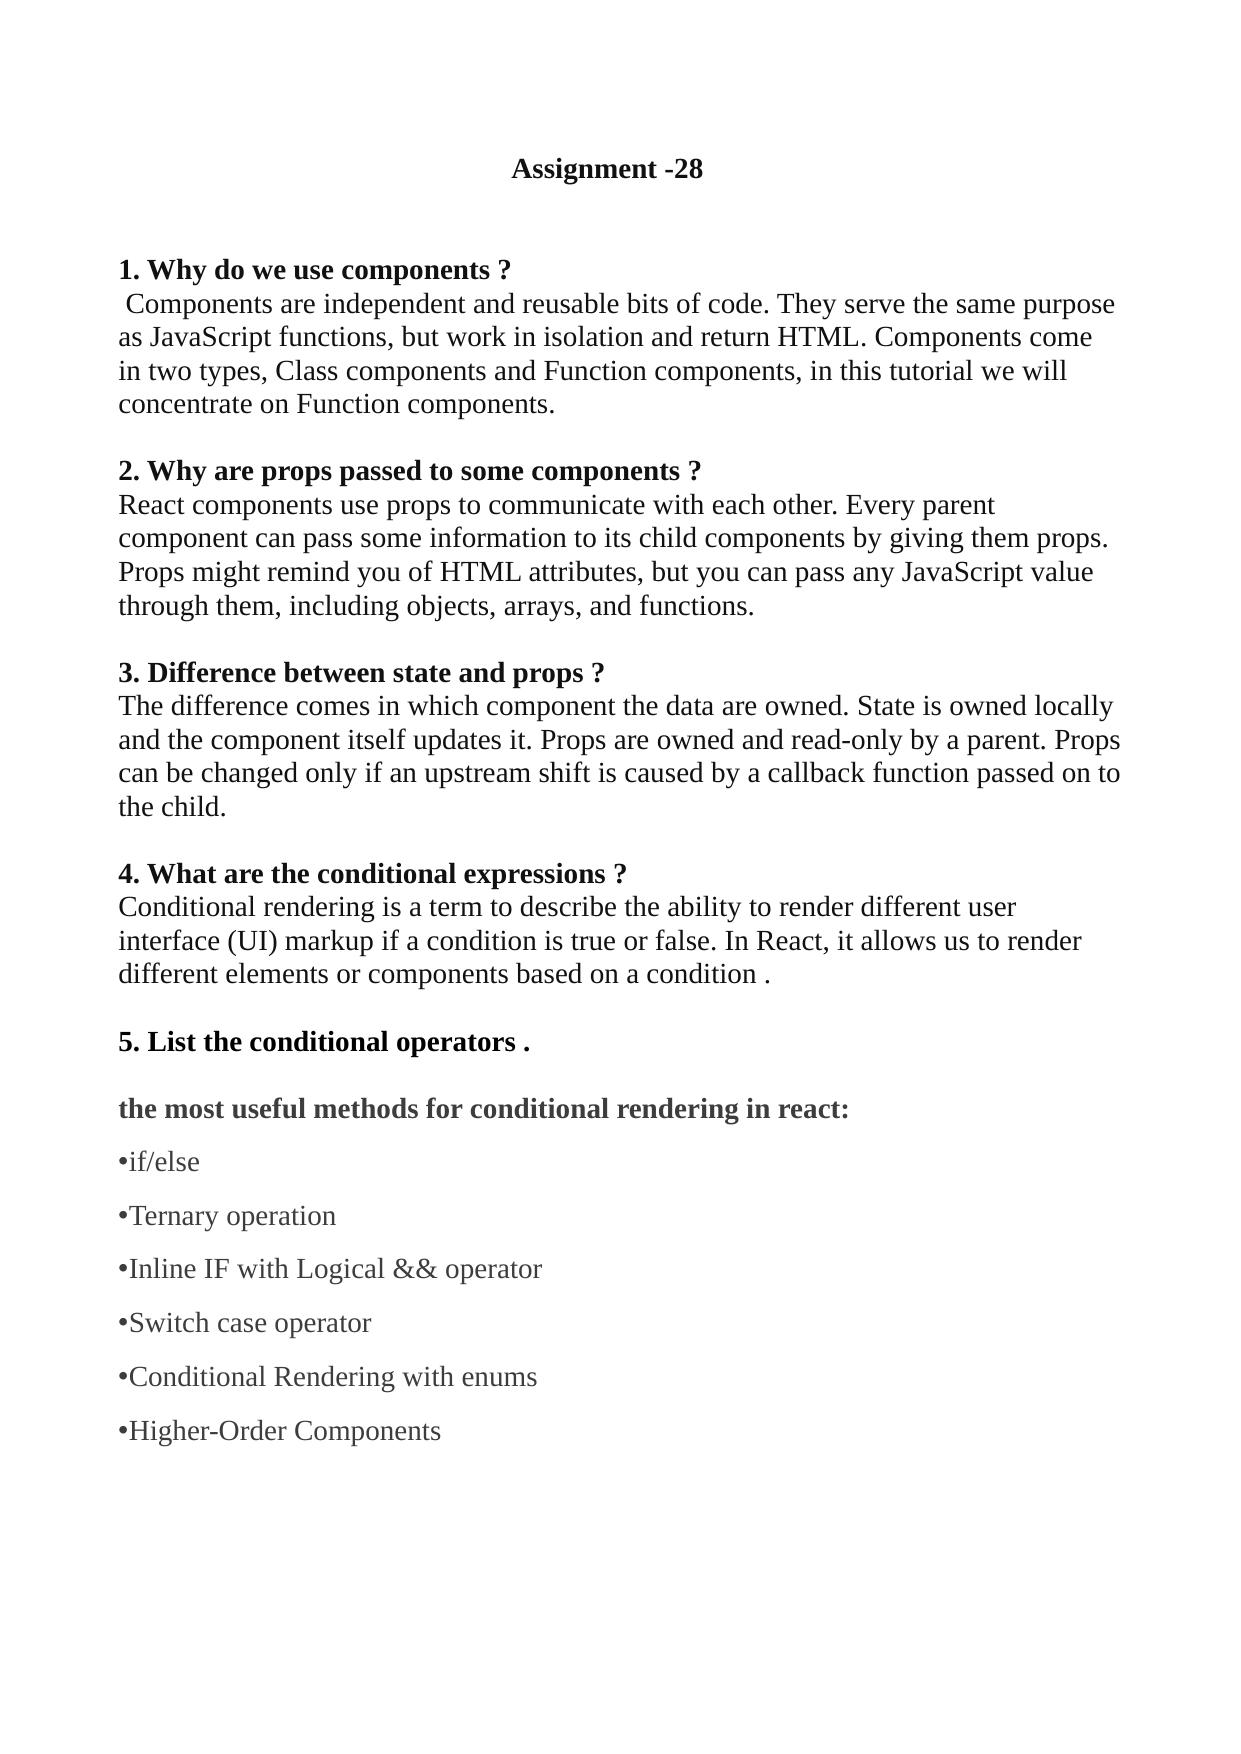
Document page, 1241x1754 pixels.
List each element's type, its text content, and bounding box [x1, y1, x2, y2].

text 4. What are the conditional expressions ? [118, 856, 1122, 889]
text the most useful methods for conditional rendering in react: [118, 1091, 1122, 1124]
list Inline IF with Logical && operator [118, 1251, 1122, 1285]
list Switch case operator [118, 1305, 1122, 1339]
list Higher-Order Components [118, 1413, 1122, 1446]
text 2. Why are props passed to some components ? [118, 453, 1122, 487]
text 1. Why do we use components ? [118, 252, 1122, 286]
text React components use props to communicate with each other. Every parent component can pass some information to its child components by giving them props. Props might remind you of HTML attributes, but you can pass any JavaScript value through them, including objects, arrays, and functions. [118, 487, 1122, 621]
list Conditional Rendering with enums [118, 1359, 1122, 1393]
text 5. List the conditional operators . [118, 1024, 1122, 1057]
text The difference comes in which component the data are owned. State is owned locally and the component itself updates it. Props are owned and read-only by a parent. Props can be changed only if an upstream shift is caused by a callback function passed on to the child. [118, 688, 1122, 822]
list if/else [118, 1144, 1122, 1178]
text Conditional rendering is a term to describe the ability to render different user interface (UI) markup if a condition is true or false. In React, it allows us to render different elements or components based on a condition . [118, 889, 1122, 990]
list Ternary operation [118, 1198, 1122, 1231]
text Components are independent and reusable bits of code. They serve the same purpose as JavaScript functions, but work in isolation and return HTML. Components come in two types, Class components and Function components, in this tutorial we will concentrate on Function components. [118, 286, 1122, 420]
text Assignment -28 [192, 152, 1122, 185]
text 3. Difference between state and props ? [118, 655, 1122, 688]
